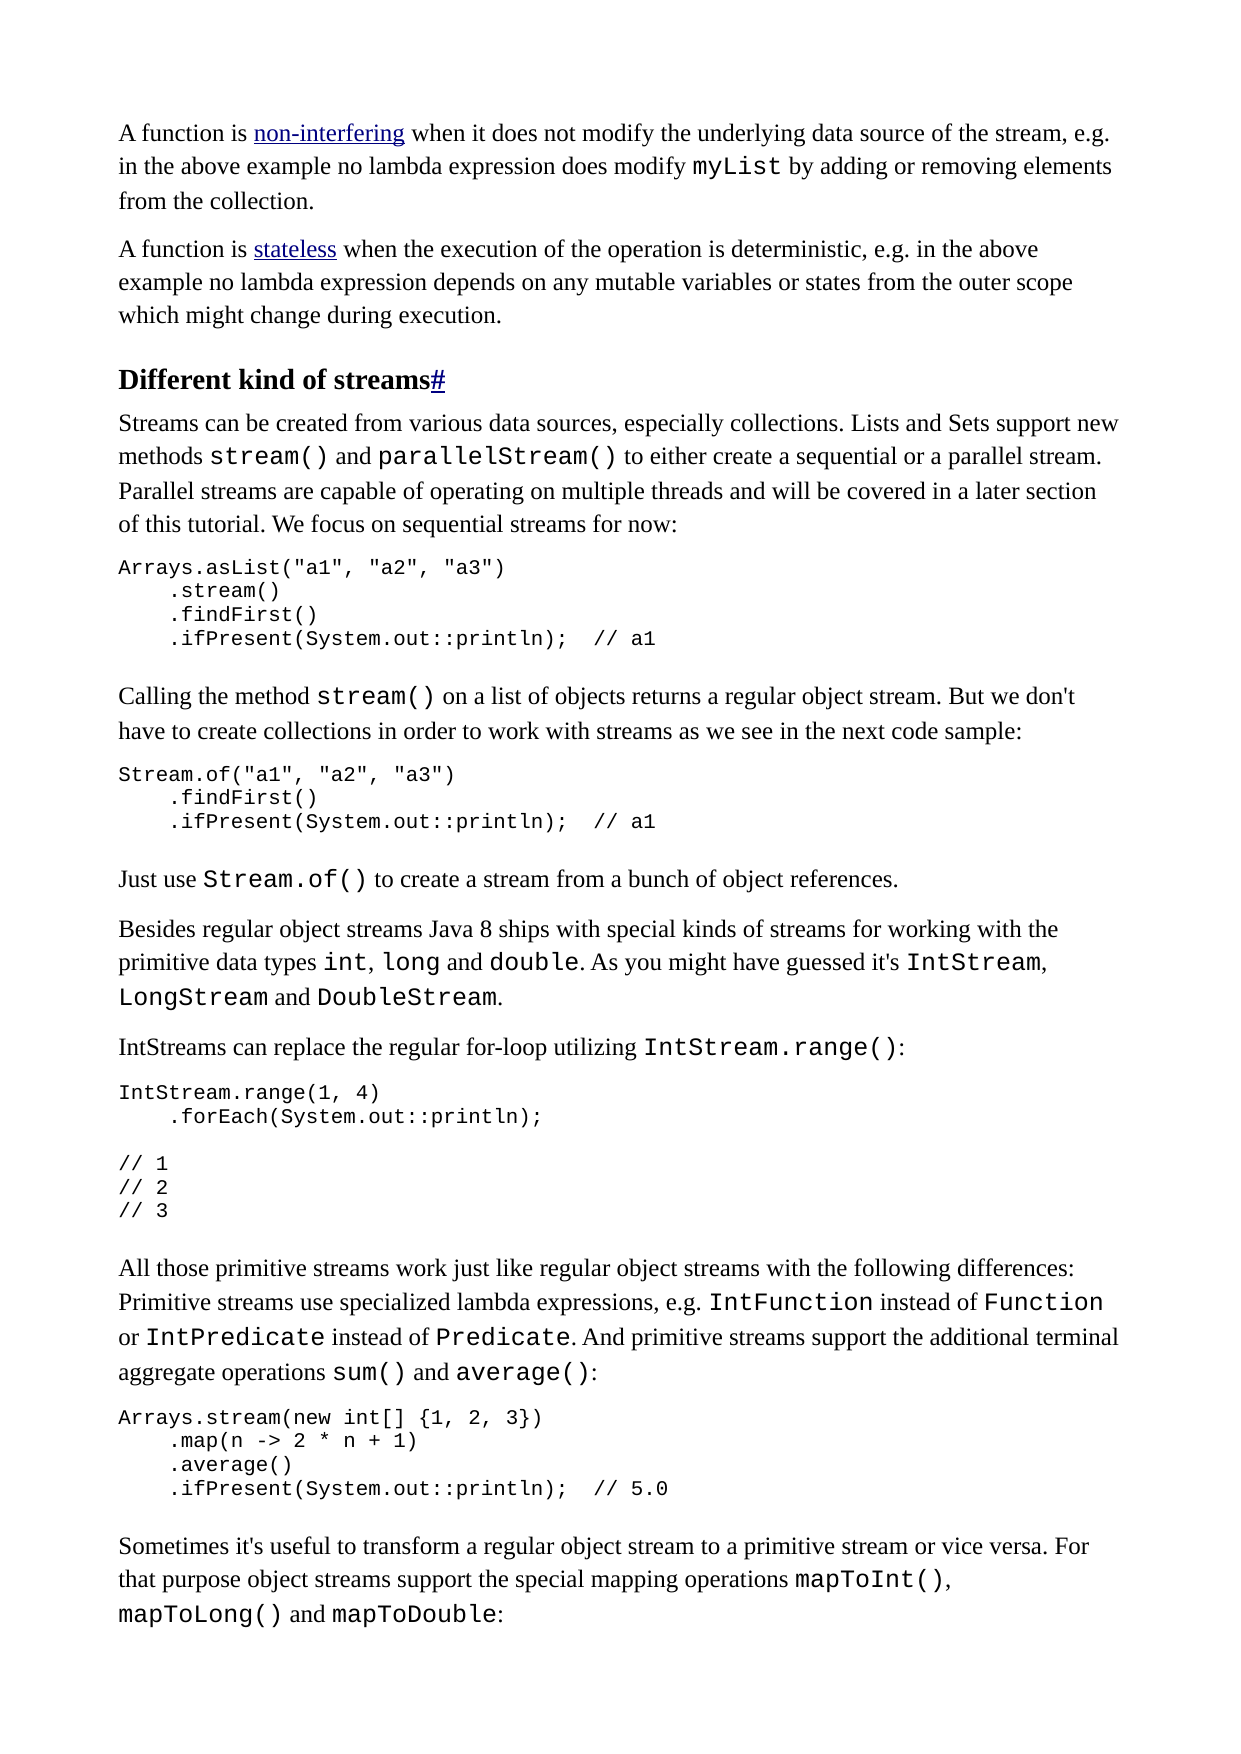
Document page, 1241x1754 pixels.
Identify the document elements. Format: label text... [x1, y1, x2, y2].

text .findFirst() [118, 604, 1122, 628]
text .ifPresent(System.out::println); // a1 [118, 811, 1122, 834]
text // 3 [118, 1200, 1122, 1224]
text .map(n -> 2 * n + 1) [118, 1430, 1122, 1454]
text IntStream.range(1, 4) [118, 1082, 1122, 1106]
text .stream() [118, 581, 1122, 604]
text // 1 [118, 1153, 1122, 1177]
text Calling the method stream() on a list of objects returns a regular object stream. But we don't have to create collections in order to work with streams as we see in the next code sample: [118, 681, 1122, 745]
text .average() [118, 1454, 1122, 1478]
text // 2 [118, 1177, 1122, 1200]
text .findFirst() [118, 787, 1122, 811]
text All those primitive streams work just like regular object streams with the following differences: Primitive streams use specialized lambda expressions, e.g. IntFunction instead of Function or IntPredicate instead of Predicate. And primitive streams support the additional terminal aggregate operations sum() and average(): [118, 1253, 1122, 1388]
text IntStreams can replace the regular for-loop utilizing IntStream.range(): [118, 1032, 1122, 1063]
text Arrays.asList("a1", "a2", "a3") [118, 557, 1122, 581]
subtitle Different kind of streams# [118, 362, 1122, 396]
text A function is non-interfering when it does not modify the underlying data source of the stream, e.g. in the above example no lambda expression does modify myList by adding or removing elements from the collection. [118, 118, 1122, 215]
text .forEach(System.out::println); [118, 1106, 1122, 1129]
text Stream.of("a1", "a2", "a3") [118, 764, 1122, 787]
text Streams can be created from various data sources, especially collections. Lists and Sets support new methods stream() and parallelStream() to either create a sequential or a parallel stream. Parallel streams are capable of operating on multiple threads and will be covered in a later section of this tutorial. We focus on sequential streams for now: [118, 408, 1122, 538]
text Besides regular object streams Java 8 ships with special kinds of streams for working with the primitive data types int, long and double. As you might have guessed it's IntStream, LongStream and DoubleStream. [118, 914, 1122, 1013]
text A function is stateless when the execution of the operation is deterministic, e.g. in the above example no lambda expression depends on any mutable variables or states from the outer scope which might change during execution. [118, 234, 1122, 329]
text Arrays.stream(new int[] {1, 2, 3}) [118, 1407, 1122, 1430]
text .ifPresent(System.out::println); // 5.0 [118, 1478, 1122, 1501]
text Just use Stream.of() to create a stream from a bunch of object references. [118, 864, 1122, 895]
text .ifPresent(System.out::println); // a1 [118, 628, 1122, 651]
text Sometimes it's useful to transform a regular object stream to a primitive stream or vice versa. For that purpose object streams support the special mapping operations mapToInt(), mapToLong() and mapToDouble: [118, 1531, 1122, 1630]
